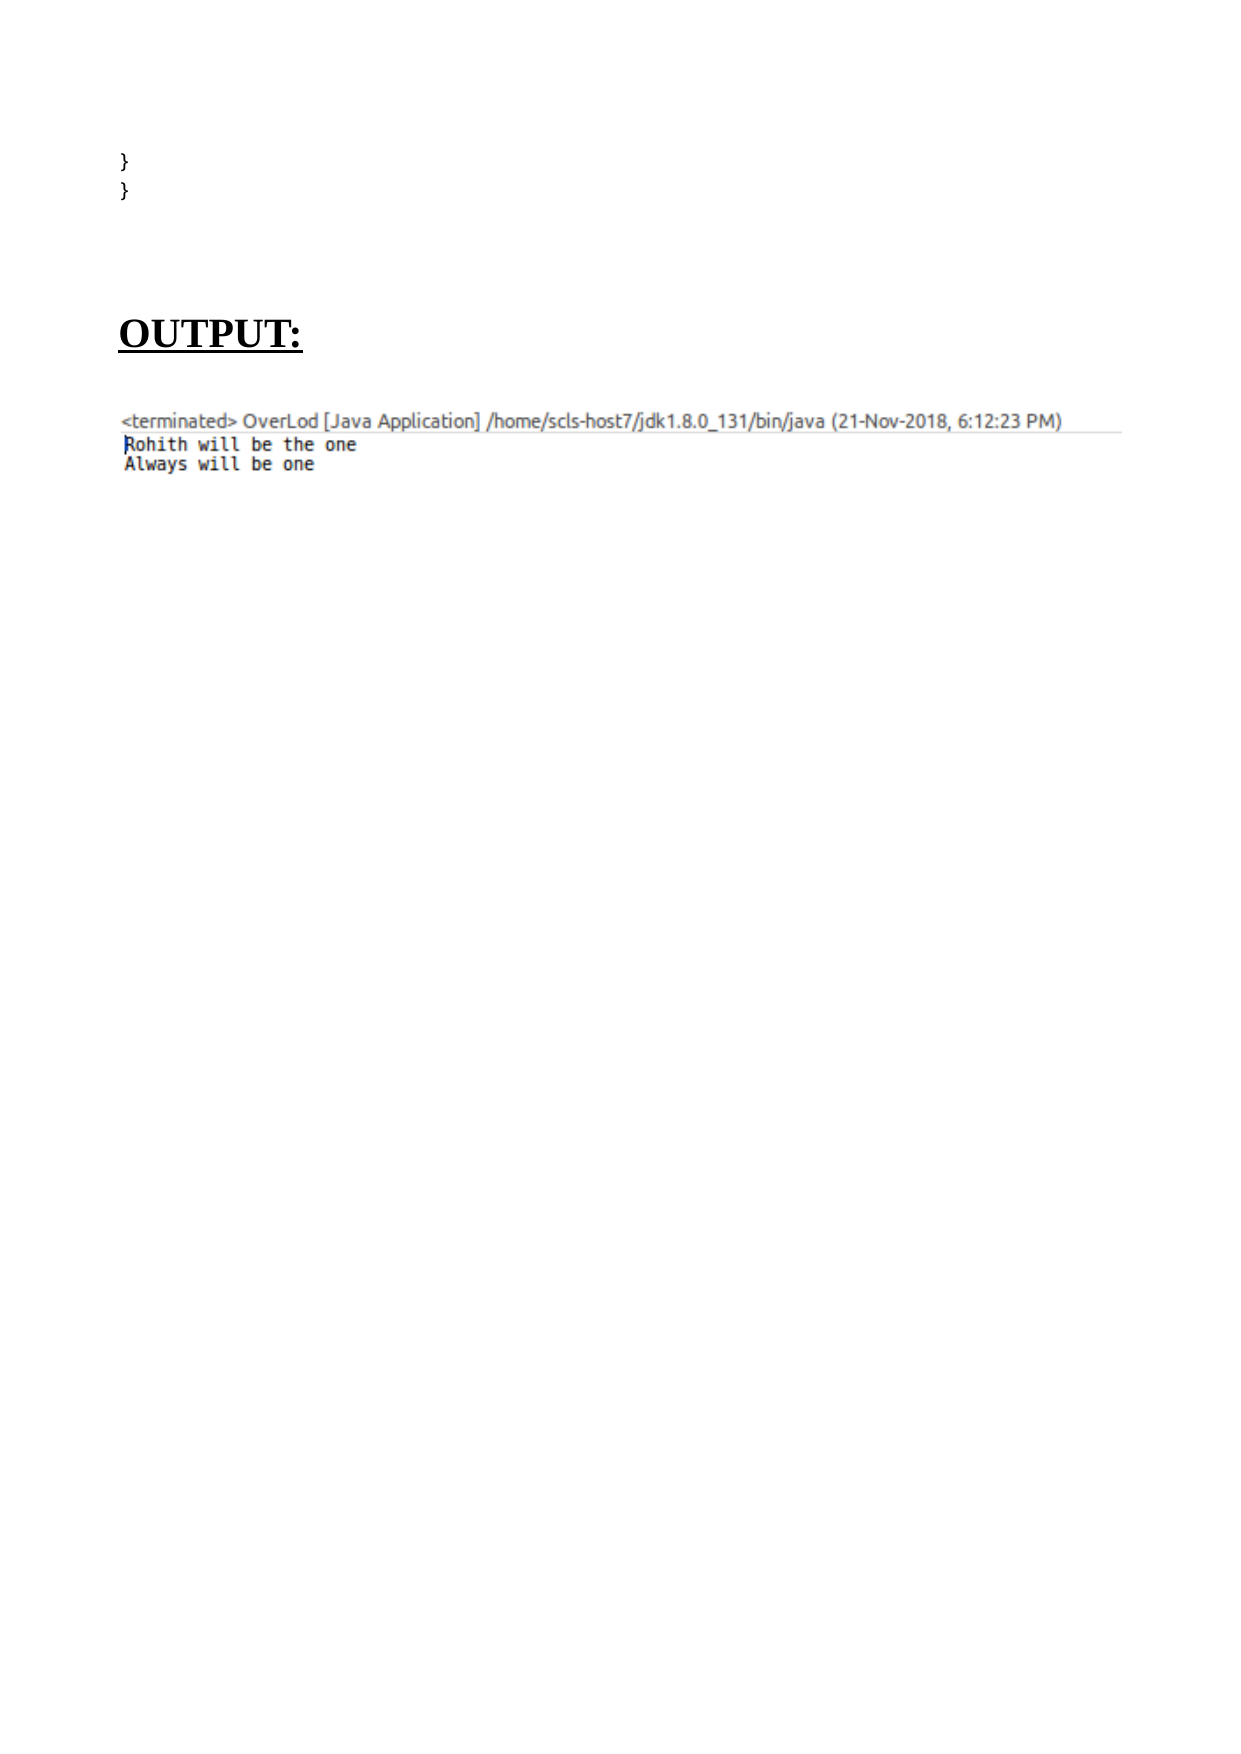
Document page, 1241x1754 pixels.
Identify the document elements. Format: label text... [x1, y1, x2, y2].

text } [118, 147, 1122, 175]
text OUTPUT: [118, 309, 1122, 357]
text } [118, 175, 1122, 203]
picture [118, 409, 1123, 573]
